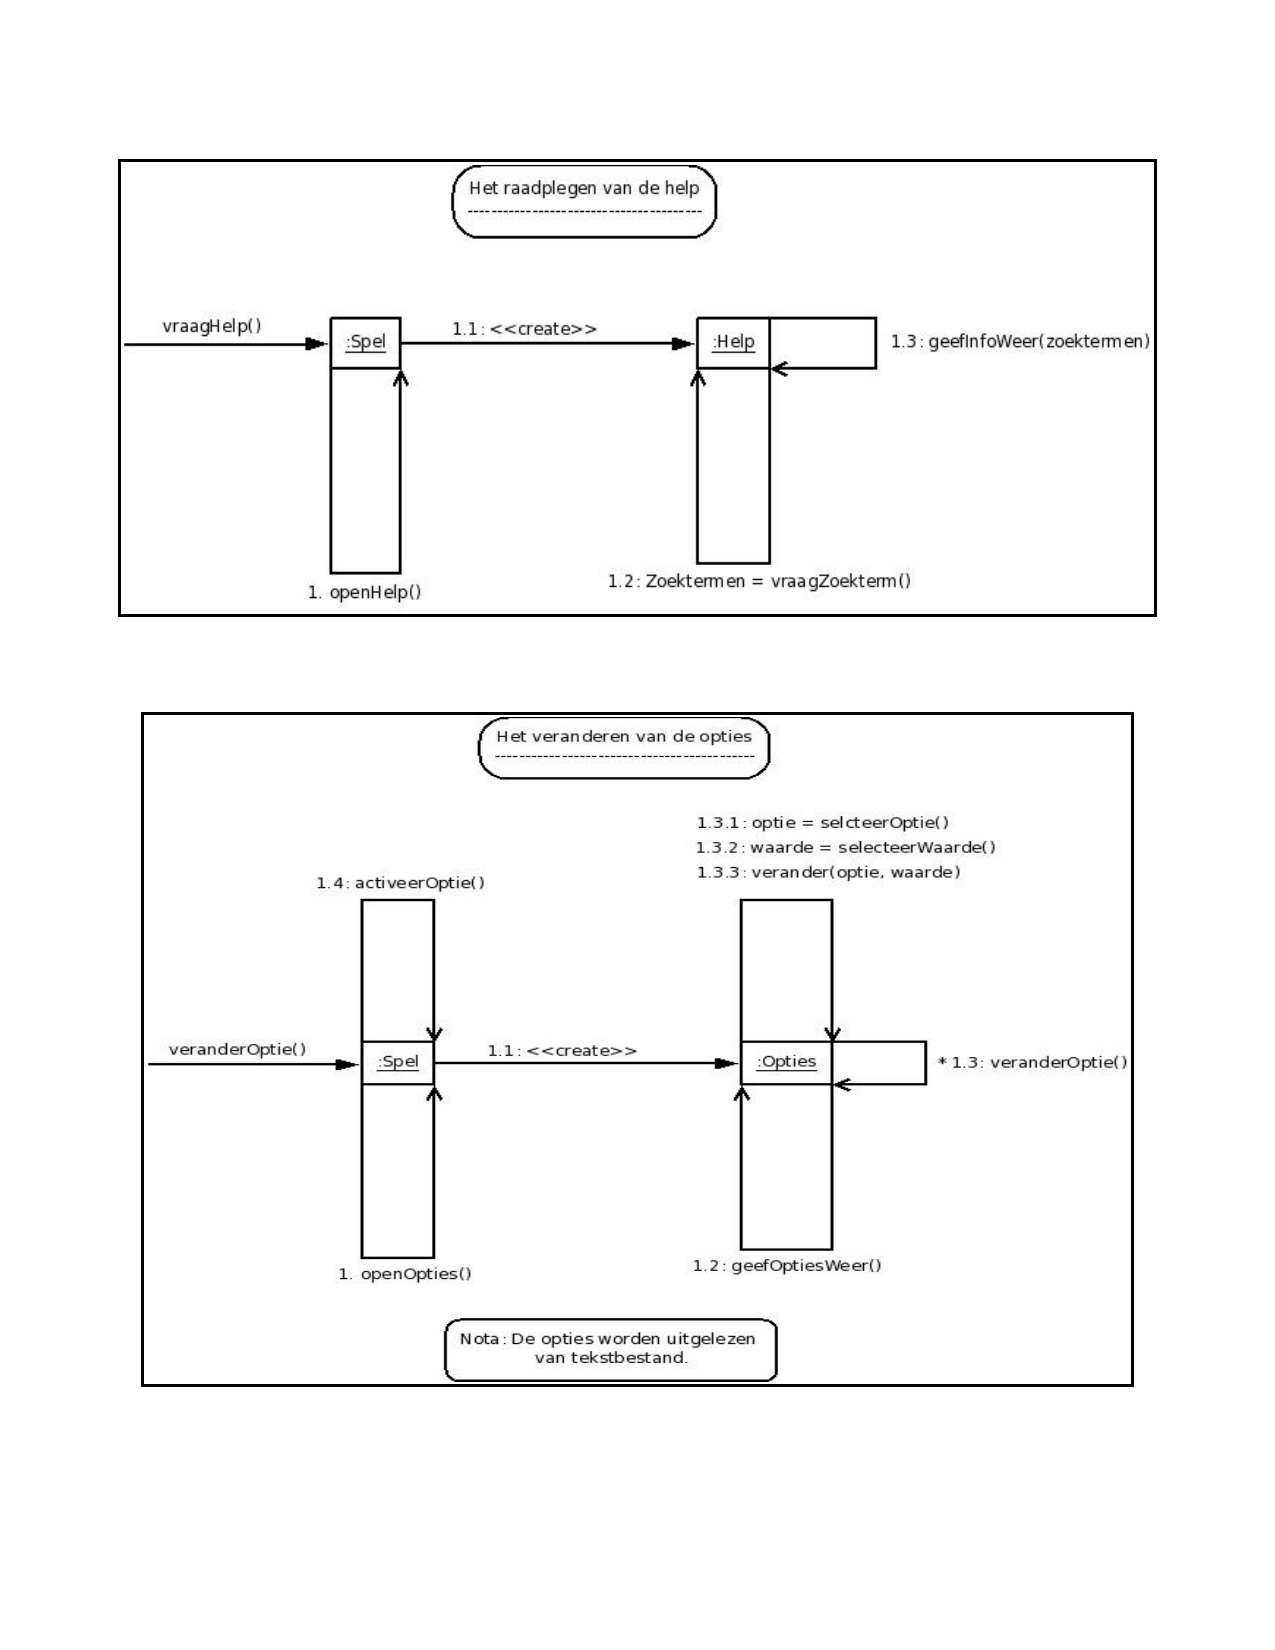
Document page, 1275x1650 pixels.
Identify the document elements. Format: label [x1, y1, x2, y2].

picture [123, 165, 1152, 611]
picture [147, 717, 1128, 1382]
